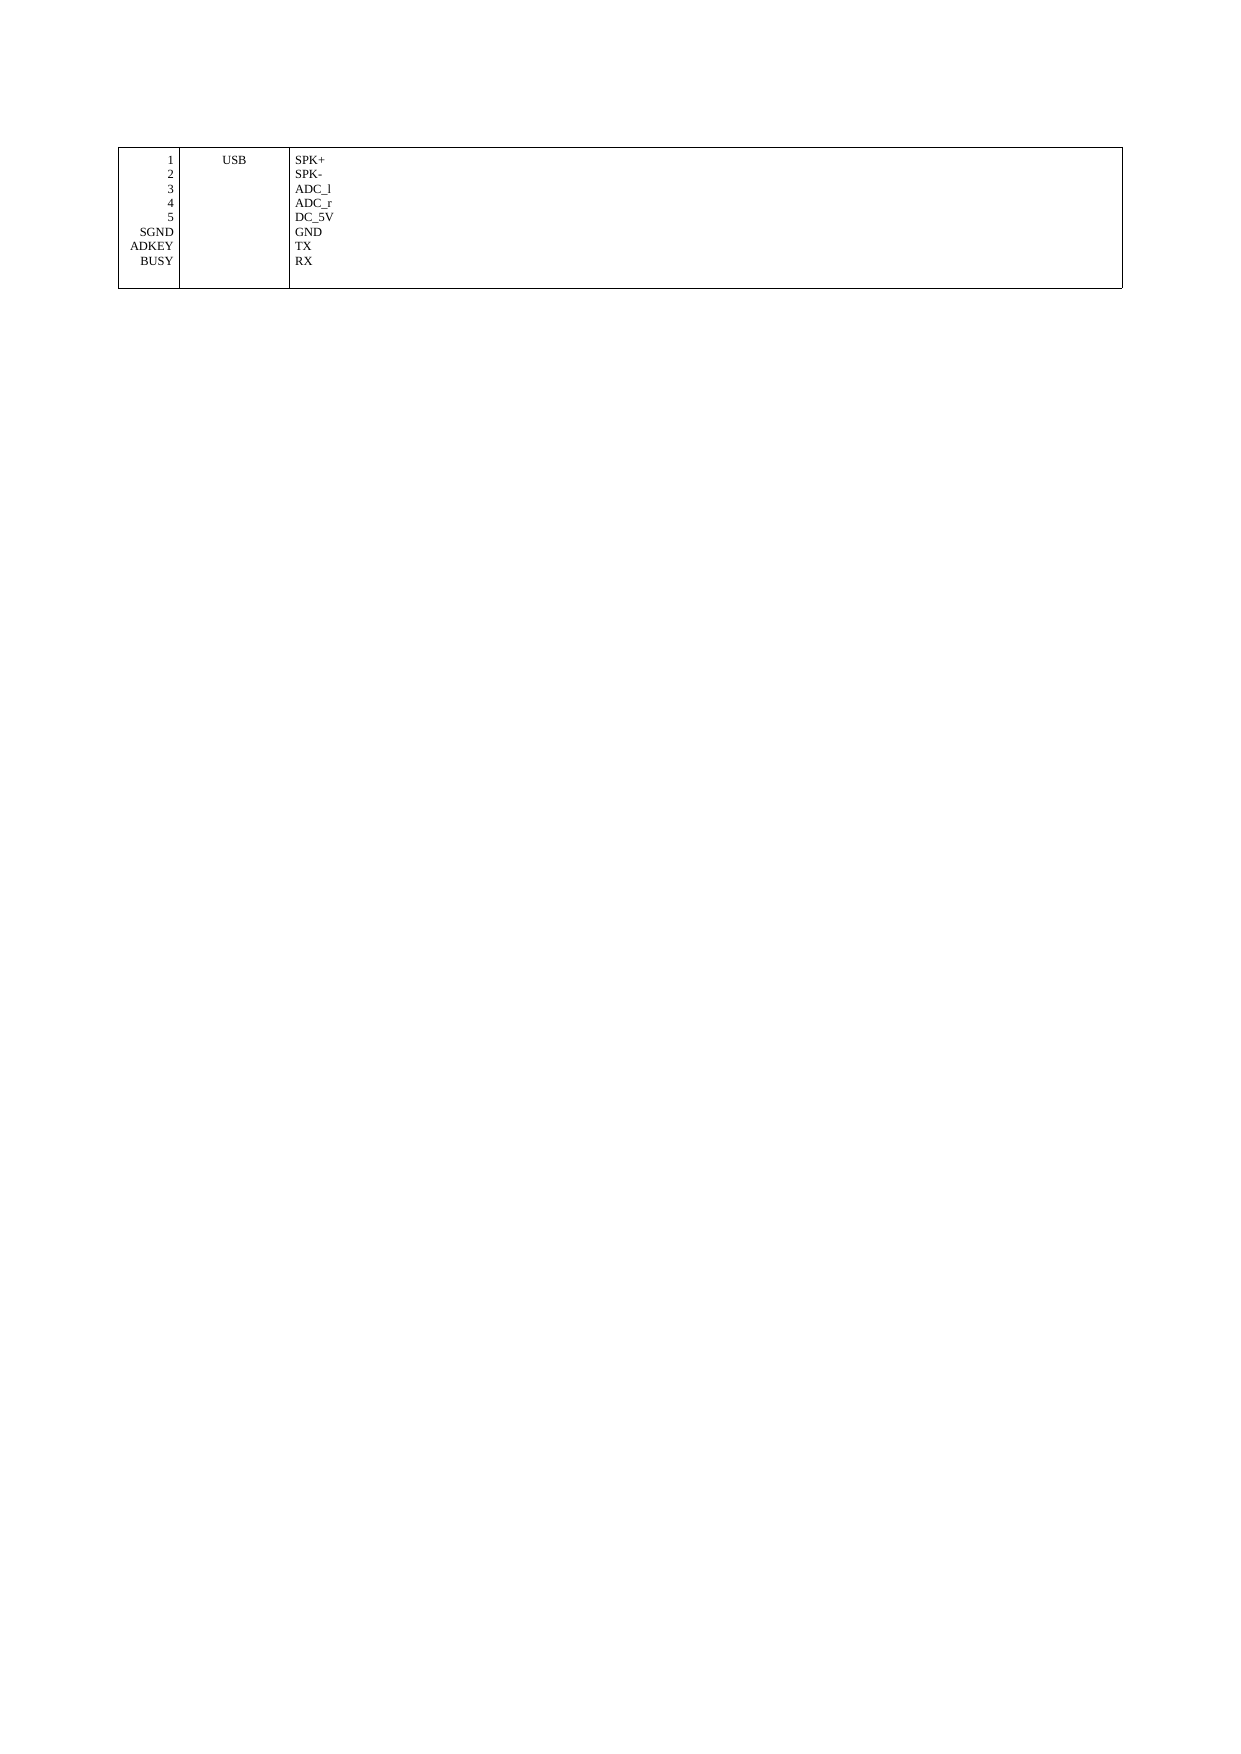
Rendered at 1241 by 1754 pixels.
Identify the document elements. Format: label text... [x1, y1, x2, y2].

table_header 1 2 3 4 5 SGND ADKEY BUSY [119, 148, 179, 288]
table_header SPK+ SPK- ADC_l ADC_r DC_5V GND TX RX [290, 148, 1122, 288]
table_header USB [180, 148, 289, 288]
